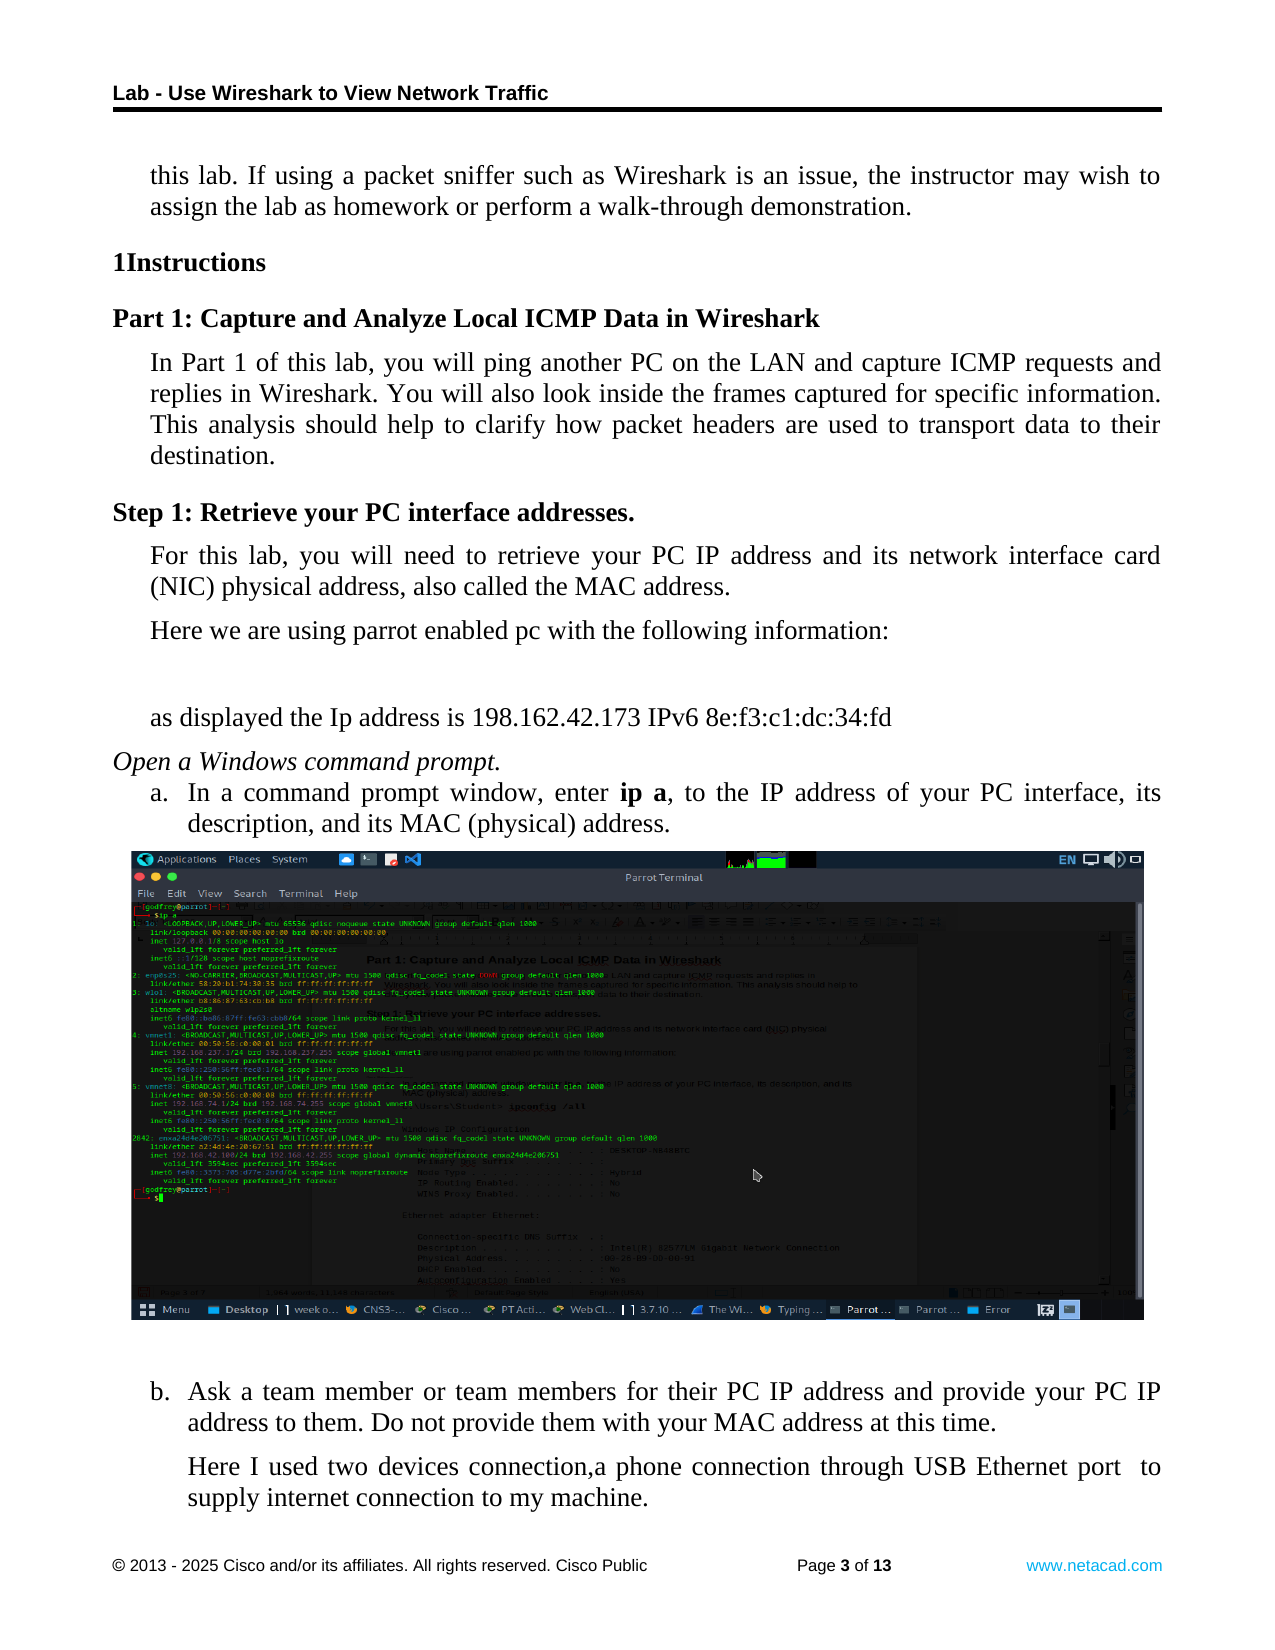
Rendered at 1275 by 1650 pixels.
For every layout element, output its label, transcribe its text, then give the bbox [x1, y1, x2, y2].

subtitle Instructions [112, 246, 1162, 277]
text this lab. If using a packet sniffer such as Wireshark is an issue, the instructor may wish to assign the lab as homework or perform a walk-through demonstration. [150, 159, 1162, 221]
text Here we are using parrot enabled pc with the following information: [150, 614, 1162, 645]
list Here I used two devices connection,a phone connection through USB Ethernet port to supply internet connection to my machine. [150, 1450, 1162, 1512]
picture [131, 851, 1144, 1320]
text In Part 1 of this lab, you will ping another PC on the LAN and capture ICMP requests and replies in Wireshark. You will also look inside the frames captured for specific information. This analysis should help to clarify how packet headers are used to transport data to their destination. [150, 346, 1162, 471]
text Open a Windows command prompt. [112, 745, 1162, 776]
list Ask a team member or team members for their PC IP address and provide your PC IP address to them. Do not provide them with your MAC address at this time. [150, 1375, 1162, 1438]
list In a command prompt window, enter ip a, to the IP address of your PC interface, its description, and its MAC (physical) address. [150, 776, 1162, 838]
subtitle Retrieve your PC interface addresses. [112, 496, 1162, 527]
text For this lab, you will need to retrieve your PC IP address and its network interface card (NIC) physical address, also called the MAC address. [150, 539, 1162, 602]
text as displayed the Ip address is 198.162.42.173 IPv6 8e:f3:c1:dc:34:fd [150, 701, 1162, 732]
subtitle Capture and Analyze Local ICMP Data in Wireshark [112, 302, 1162, 333]
